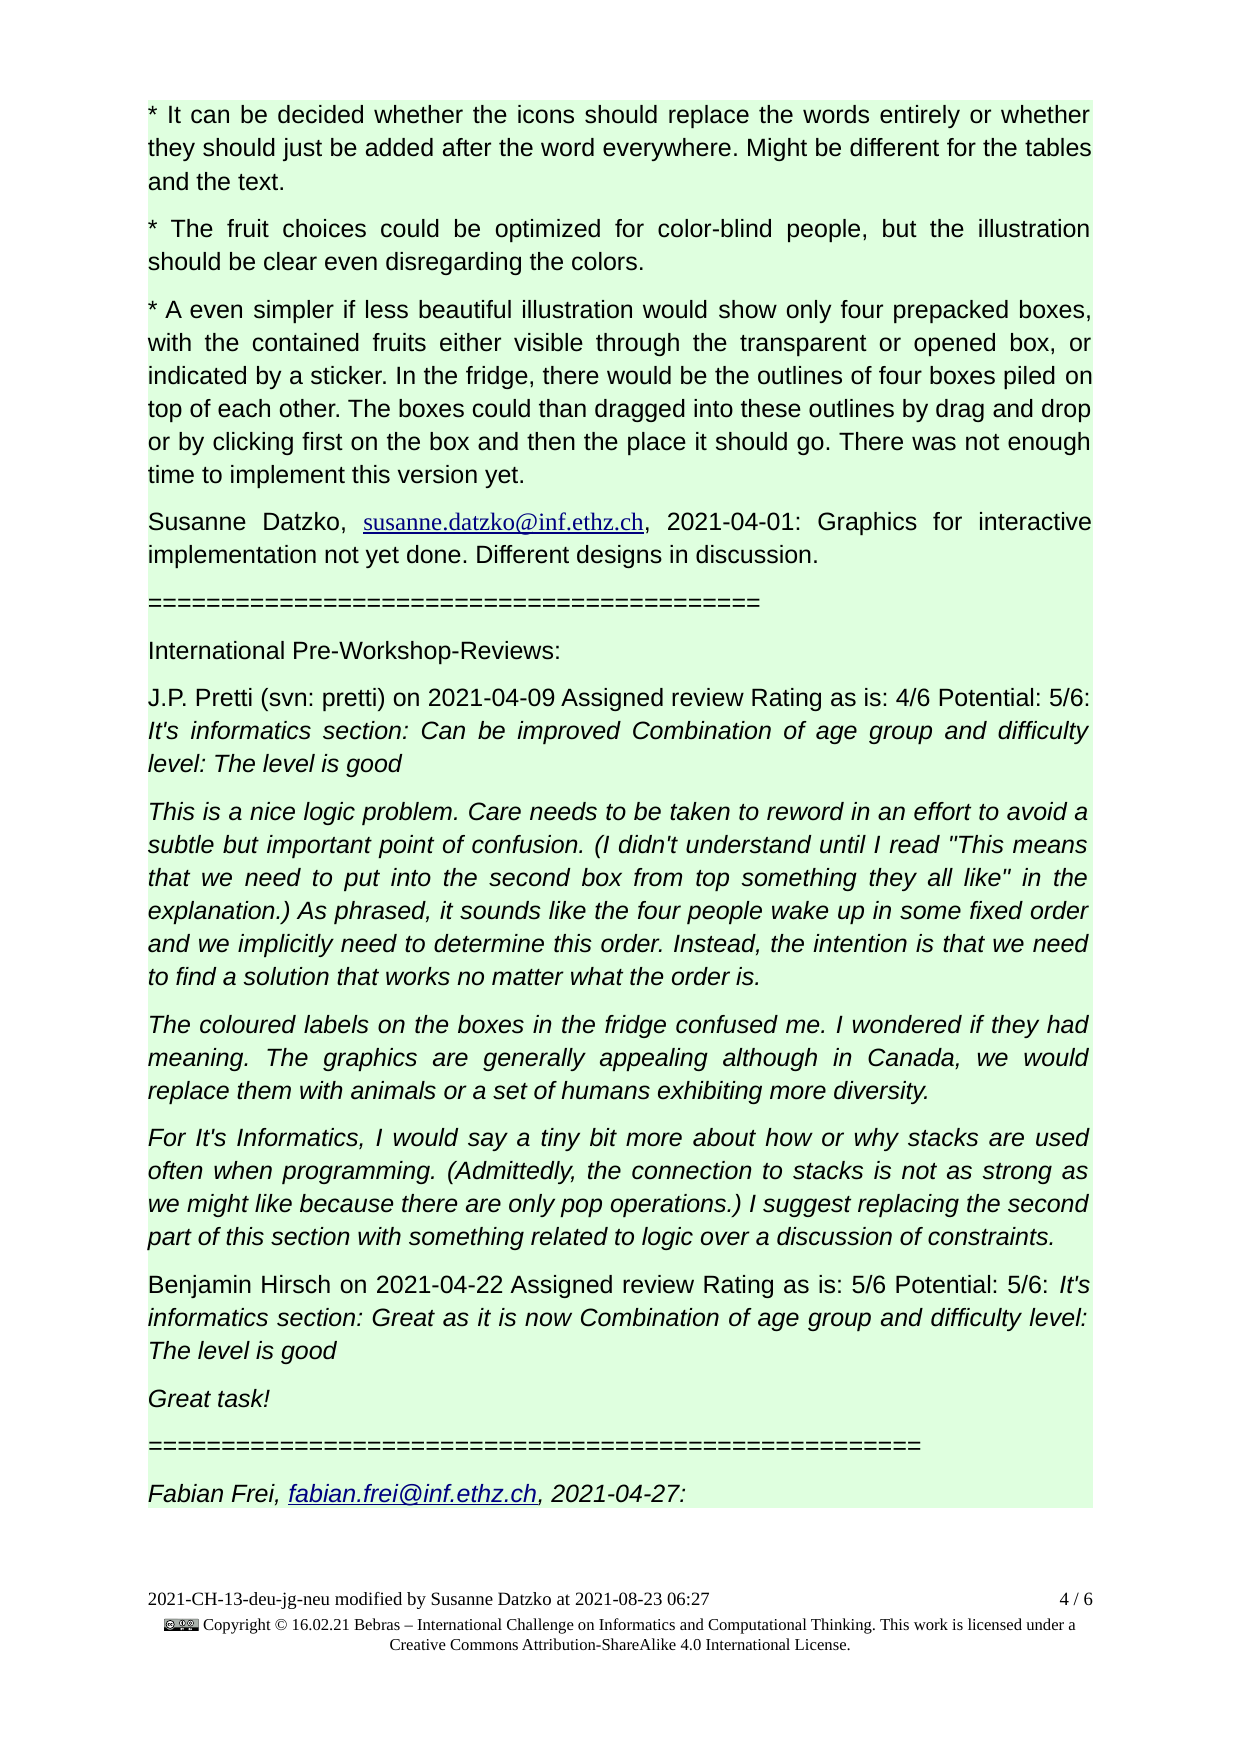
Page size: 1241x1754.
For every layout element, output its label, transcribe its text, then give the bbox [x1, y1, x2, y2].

text * The fruit choices could be optimized for color-blind people, but the illustration should be clear even disregarding the colors. [148, 214, 1093, 276]
text ========================================== [148, 588, 1093, 617]
text ===================================================== [148, 1431, 1093, 1460]
text This is a nice logic problem. Care needs to be taken to reword in an effort to avoid a subtle but important point of confusion. (I didn't understand until I read "This means that we need to put into the second box from top something they all like" in the explanation.) As phrased, it sounds like the four people wake up in some fixed order and we implicitly need to determine this order. Instead, the intention is that we need to find a solution that works no matter what the order is. [148, 797, 1093, 991]
text Susanne Datzko, susanne.datzko@inf.ethz.ch, 2021-04-01: Graphics for interactive implementation not yet done. Different designs in discussion. [148, 507, 1093, 569]
text J.P. Pretti (svn: pretti) on 2021-04-09 Assigned review Rating as is: 4/6 Potential: 5/6: It's informatics section: Can be improved Combination of age group and difficulty level: The level is good [148, 683, 1093, 778]
text Great task! [148, 1384, 1093, 1412]
text * It can be decided whether the icons should replace the words entirely or whether they should just be added after the word everywhere. Might be different for the tables and the text. [148, 100, 1093, 195]
text International Pre-Workshop-Reviews: [148, 636, 1093, 664]
text Benjamin Hirsch on 2021-04-22 Assigned review Rating as is: 5/6 Potential: 5/6: It's informatics section: Great as it is now Combination of age group and difficulty level: The level is good [148, 1270, 1093, 1365]
text Fabian Frei, fabian.frei@inf.ethz.ch, 2021-04-27: [148, 1479, 1093, 1508]
text For It's Informatics, I would say a tiny bit more about how or why stacks are used often when programming. (Admittedly, the connection to stacks is not as strong as we might like because there are only pop operations.) I suggest replacing the second part of this section with something related to logic over a discussion of constraints. [148, 1123, 1093, 1251]
text The coloured labels on the boxes in the fridge confused me. I wondered if they had meaning. The graphics are generally appealing although in Canada, we would replace them with animals or a set of humans exhibiting more diversity. [148, 1010, 1093, 1104]
text * A even simpler if less beautiful illustration would show only four prepacked boxes, with the contained fruits either visible through the transparent or opened box, or indicated by a sticker. In the fridge, there would be the outlines of four boxes piled on top of each other. The boxes could than dragged into these outlines by drag and drop or by clicking first on the box and then the place it should go. There was not enough time to implement this version yet. [148, 295, 1093, 488]
